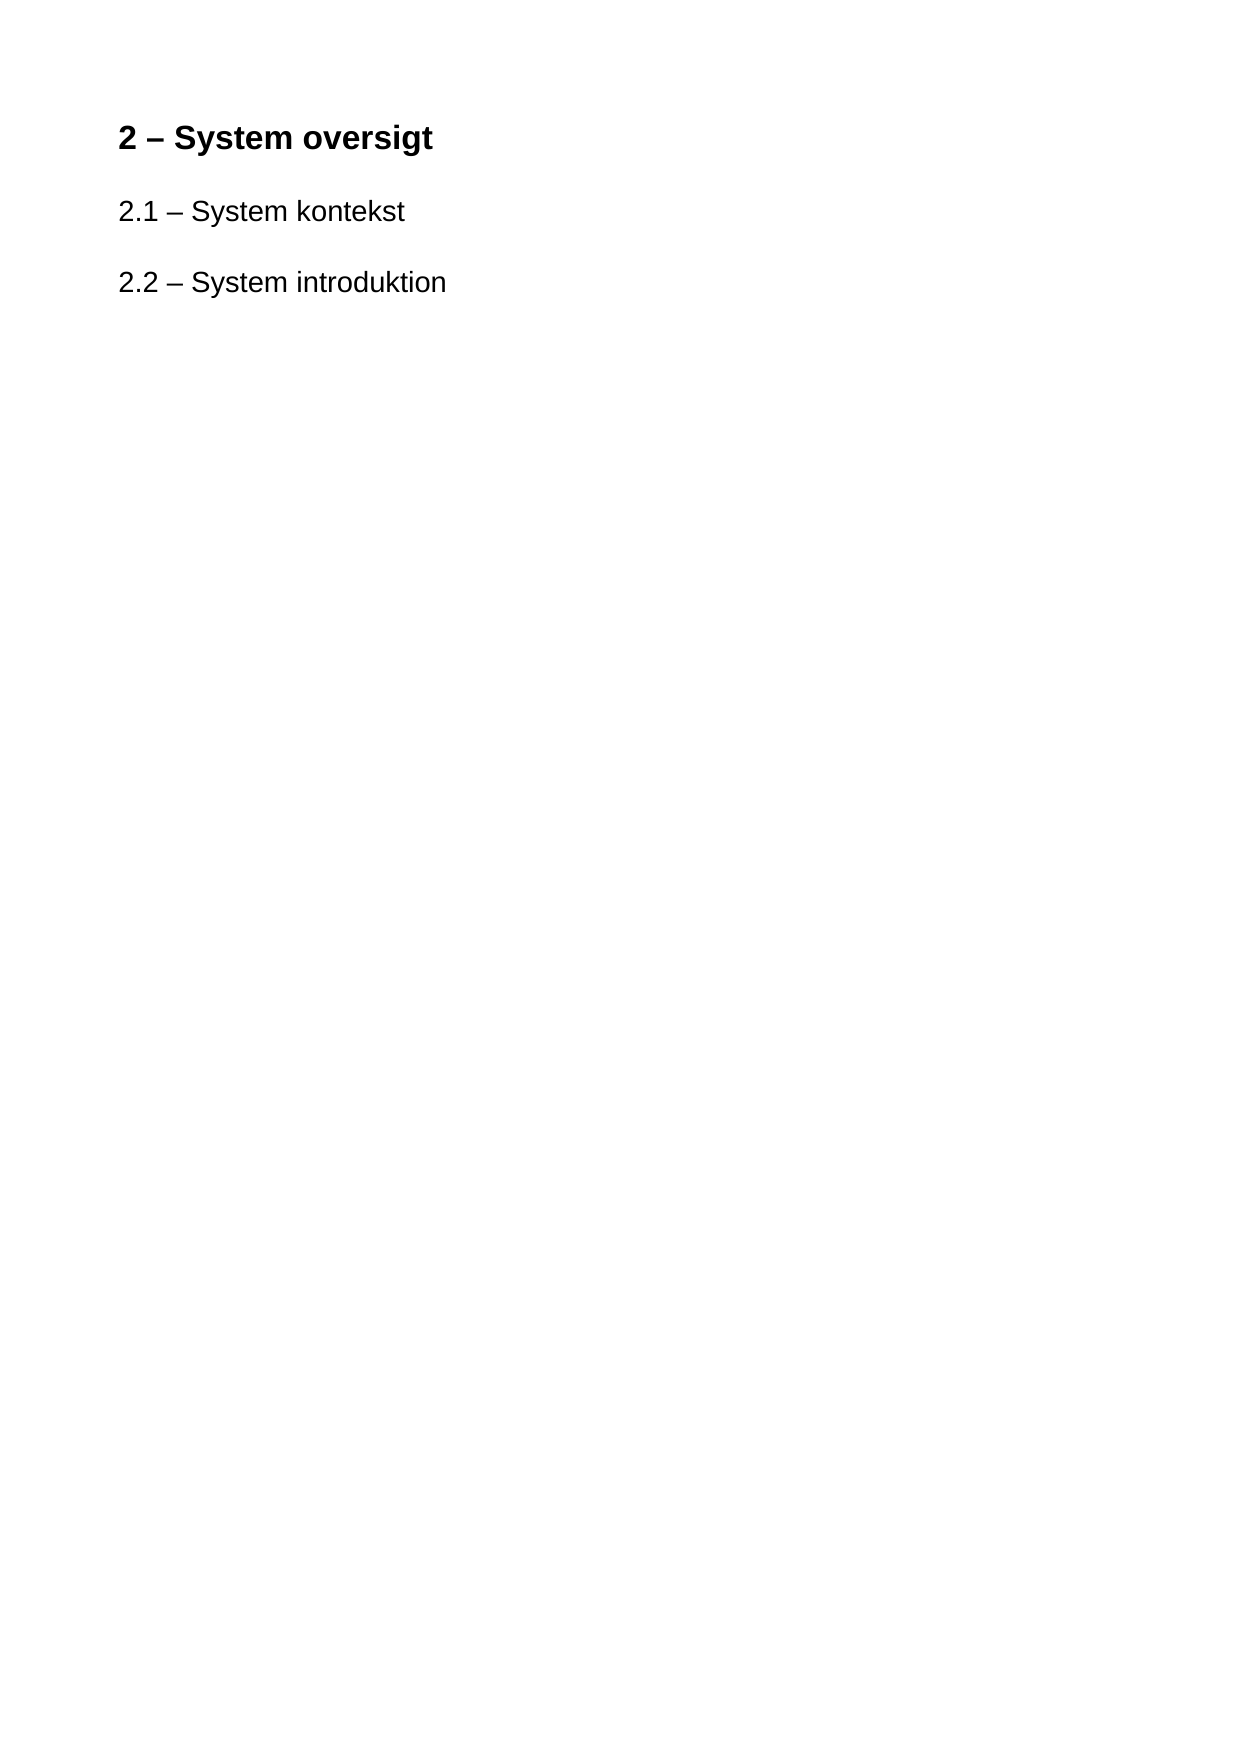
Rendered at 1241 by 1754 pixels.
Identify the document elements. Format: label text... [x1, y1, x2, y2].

subtitle 2.1 – System kontekst [118, 194, 1122, 228]
subtitle 2.2 – System introduktion [118, 265, 1122, 299]
subtitle 2 – System oversigt [118, 118, 1122, 157]
